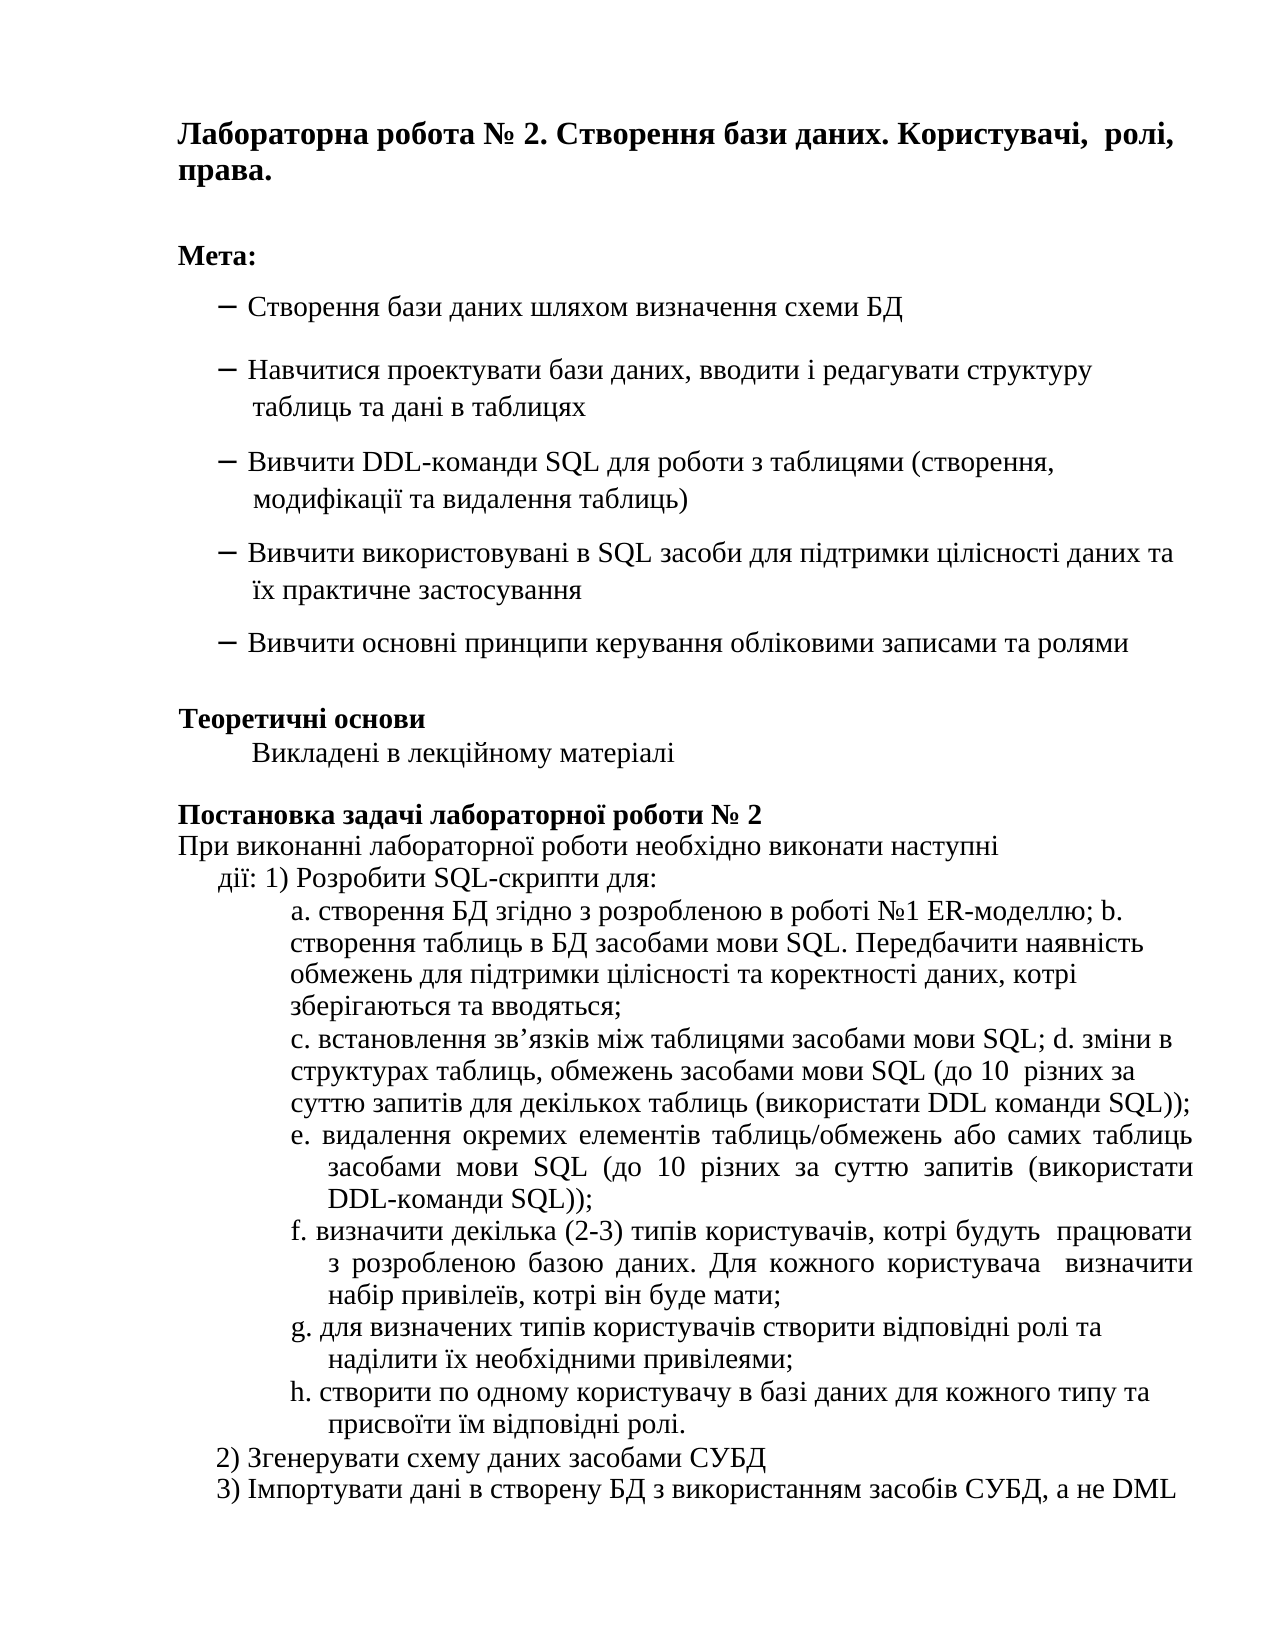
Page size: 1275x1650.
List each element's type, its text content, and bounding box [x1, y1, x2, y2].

text e. видалення окремих елементів таблиць/обмежень або самих таблиць засобами мови SQL (до 10 різних за суттю запитів (використати DDL-команди SQL)); [290, 1119, 1194, 1214]
text f. визначити декілька (2-3) типів користувачів, котрі будуть працювати з розробленою базою даних. Для кожного користувача визначити набір привілеїв, котрі він буде мати; [290, 1215, 1194, 1311]
text − Вивчити DDL-команди SQL для роботи з таблицями (створення, модифікації та видалення таблиць) [215, 426, 1194, 514]
text h. створити по одному користувачу в базі даних для кожного типу та присвоїти їм відповідні ролі. [290, 1376, 1194, 1439]
text − Створення бази даних шляхом визначення схеми БД [215, 273, 1194, 333]
text Теоретичні основи [178, 701, 1194, 735]
text − Вивчити основні принципи керування обліковими записами та ролями [215, 609, 1194, 669]
text Постановка задачі лабораторної роботи № 2 [178, 797, 1194, 830]
text Мета: [178, 238, 1194, 272]
text 3) Імпортувати дані в створену БД з використанням засобів СУБД, а не DML [216, 1473, 1187, 1505]
text − Вивчити використовувані в SQL засоби для підтримки цілісності даних та їх практичне застосування [215, 517, 1193, 606]
text a. створення БД згідно з розробленою в роботі №1 ER-моделлю; b. створення таблиць в БД засобами мови SQL. Передбачити наявність обмежень для підтримки цілісності та коректності даних, котрі зберігаються та вводяться; [290, 895, 1194, 1022]
text c. встановлення зв’язків між таблицями засобами мови SQL; d. зміни в структурах таблиць, обмежень засобами мови SQL (до 10 різних за суттю запитів для декількох таблиць (використати DDL команди SQL)); [290, 1023, 1194, 1118]
text 2) Згенерувати схему даних засобами СУБД [216, 1440, 1194, 1473]
text При виконанні лабораторної роботи необхідно виконати наступні дії: 1) Розробити SQL-скрипти для: [178, 830, 1045, 894]
text Лабораторна робота № 2. Створення бази даних. Користувачі, ролі, права. [177, 116, 1194, 187]
text g. для визначених типів користувачів створити відповідні ролі та наділити їх необхідними привілеями; [291, 1311, 1193, 1375]
text − Навчитися проектувати бази даних, вводити і редагувати структуру таблиць та дані в таблицях [215, 334, 1193, 423]
text Викладені в лекційному матеріалі [251, 735, 1194, 768]
